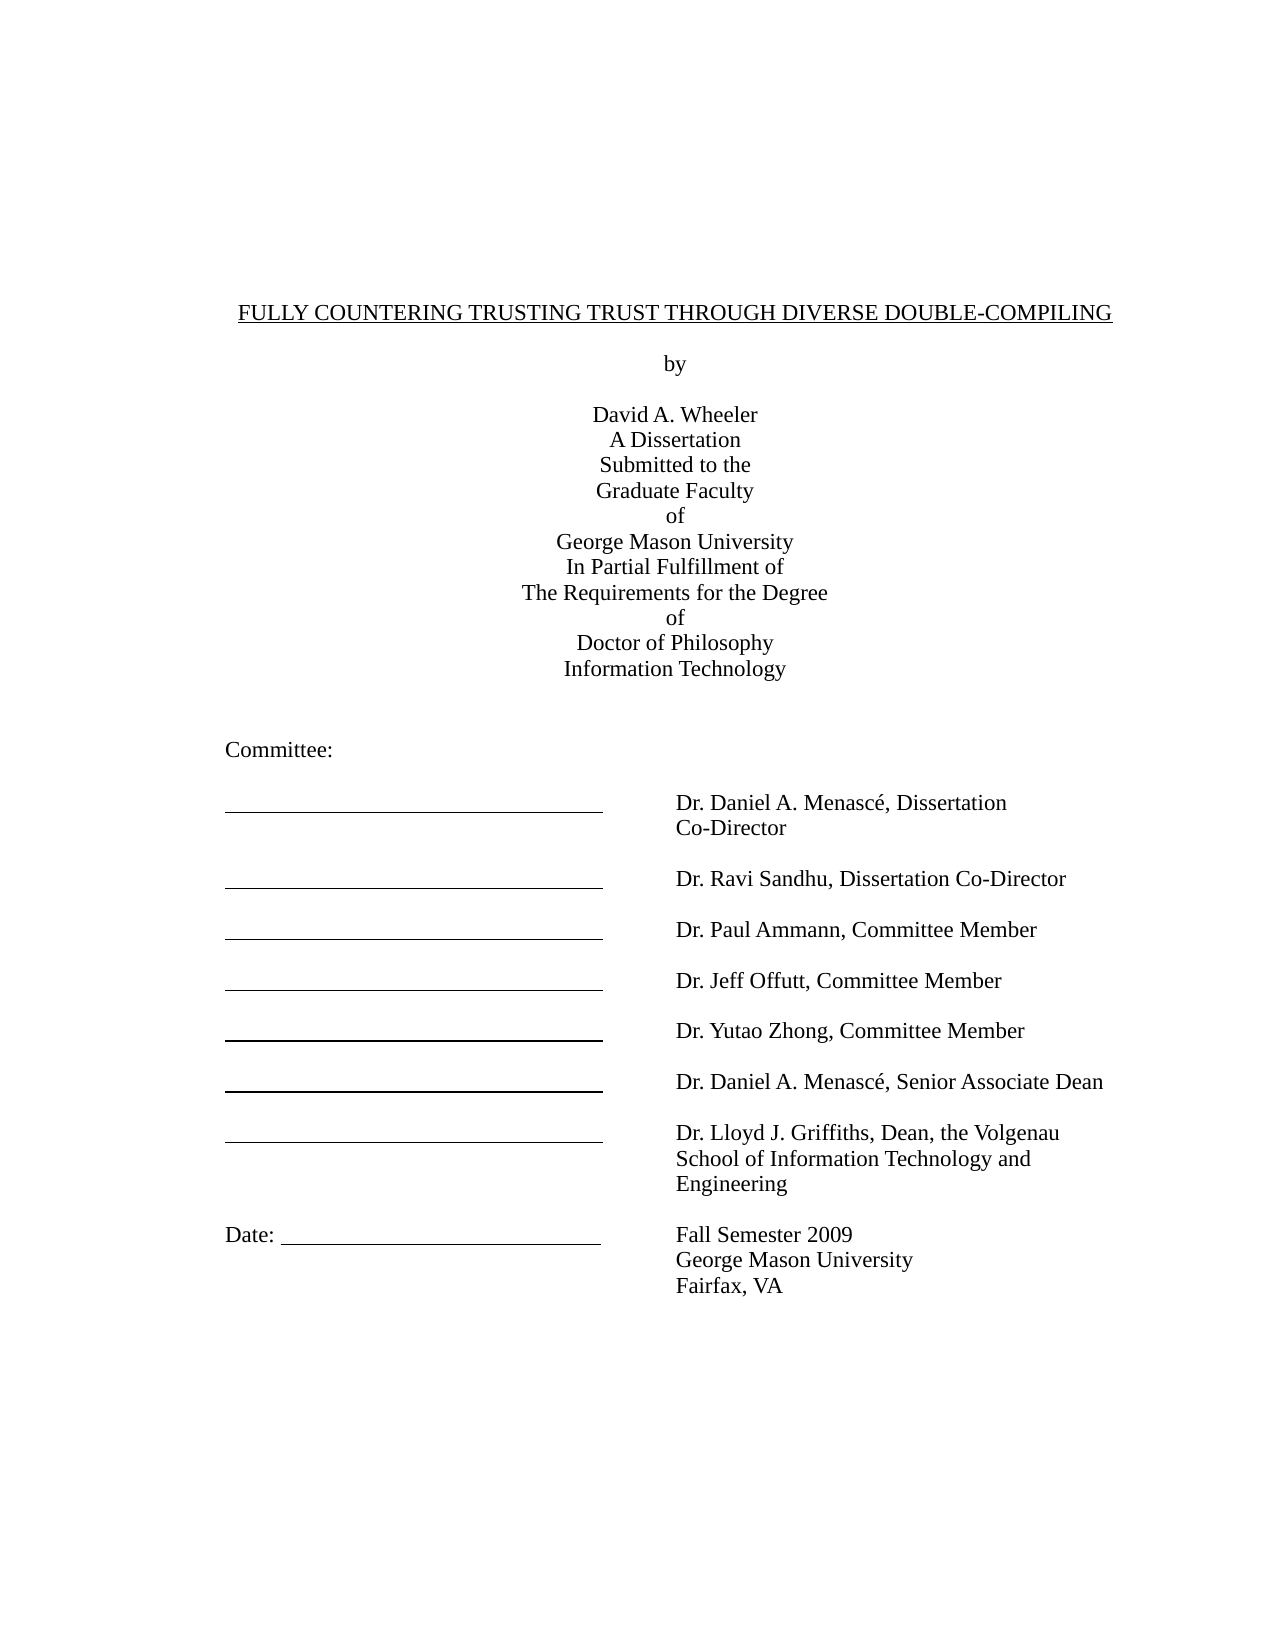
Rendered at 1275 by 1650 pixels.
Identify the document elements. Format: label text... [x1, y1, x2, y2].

table_cell [225, 917, 676, 968]
text George Mason University [225, 529, 1125, 554]
table_cell Dr. Paul Ammann, Committee Member [676, 917, 1125, 968]
table_cell [225, 1069, 676, 1120]
table_cell Dr. Yutao Zhong, Committee Member [676, 1019, 1125, 1069]
table_cell [225, 1019, 676, 1069]
text Submitted to the [225, 452, 1125, 478]
table_cell [225, 968, 676, 1018]
text by [225, 351, 1125, 376]
text David A. Wheeler [225, 402, 1125, 427]
table_cell Fall Semester 2009 George Mason University Fairfax, VA [676, 1222, 1125, 1298]
text A dissertation [225, 427, 1125, 452]
text of [225, 503, 1125, 529]
text Graduate Faculty [225, 478, 1125, 503]
text Committee: [225, 737, 1125, 762]
table_cell Dr. Lloyd J. Griffiths, Dean, the Volgenau School of Information Technology and Engineering [676, 1120, 1125, 1222]
text Fully Countering Trusting Trust through Diverse Double-Compiling [225, 300, 1125, 325]
table_cell [225, 866, 676, 917]
text In Partial Fulfillment of [225, 554, 1125, 579]
table_cell Dr. Jeff Offutt, Committee Member [676, 968, 1125, 1018]
table_cell Dr. Daniel A. Menascé, Senior Associate Dean [676, 1069, 1125, 1120]
text The Requirements for the Degree [225, 579, 1125, 605]
table_cell [225, 1120, 676, 1222]
table_header [225, 790, 676, 866]
table_cell Date: [225, 1222, 676, 1298]
table_cell Dr. Ravi Sandhu, Dissertation Co-Director [676, 866, 1125, 917]
text of [225, 605, 1125, 630]
text Information Technology [225, 656, 1125, 681]
text Doctor of Philosophy [225, 630, 1125, 656]
table_header Dr. Daniel A. Menascé, Dissertation Co-Director [676, 790, 1125, 866]
